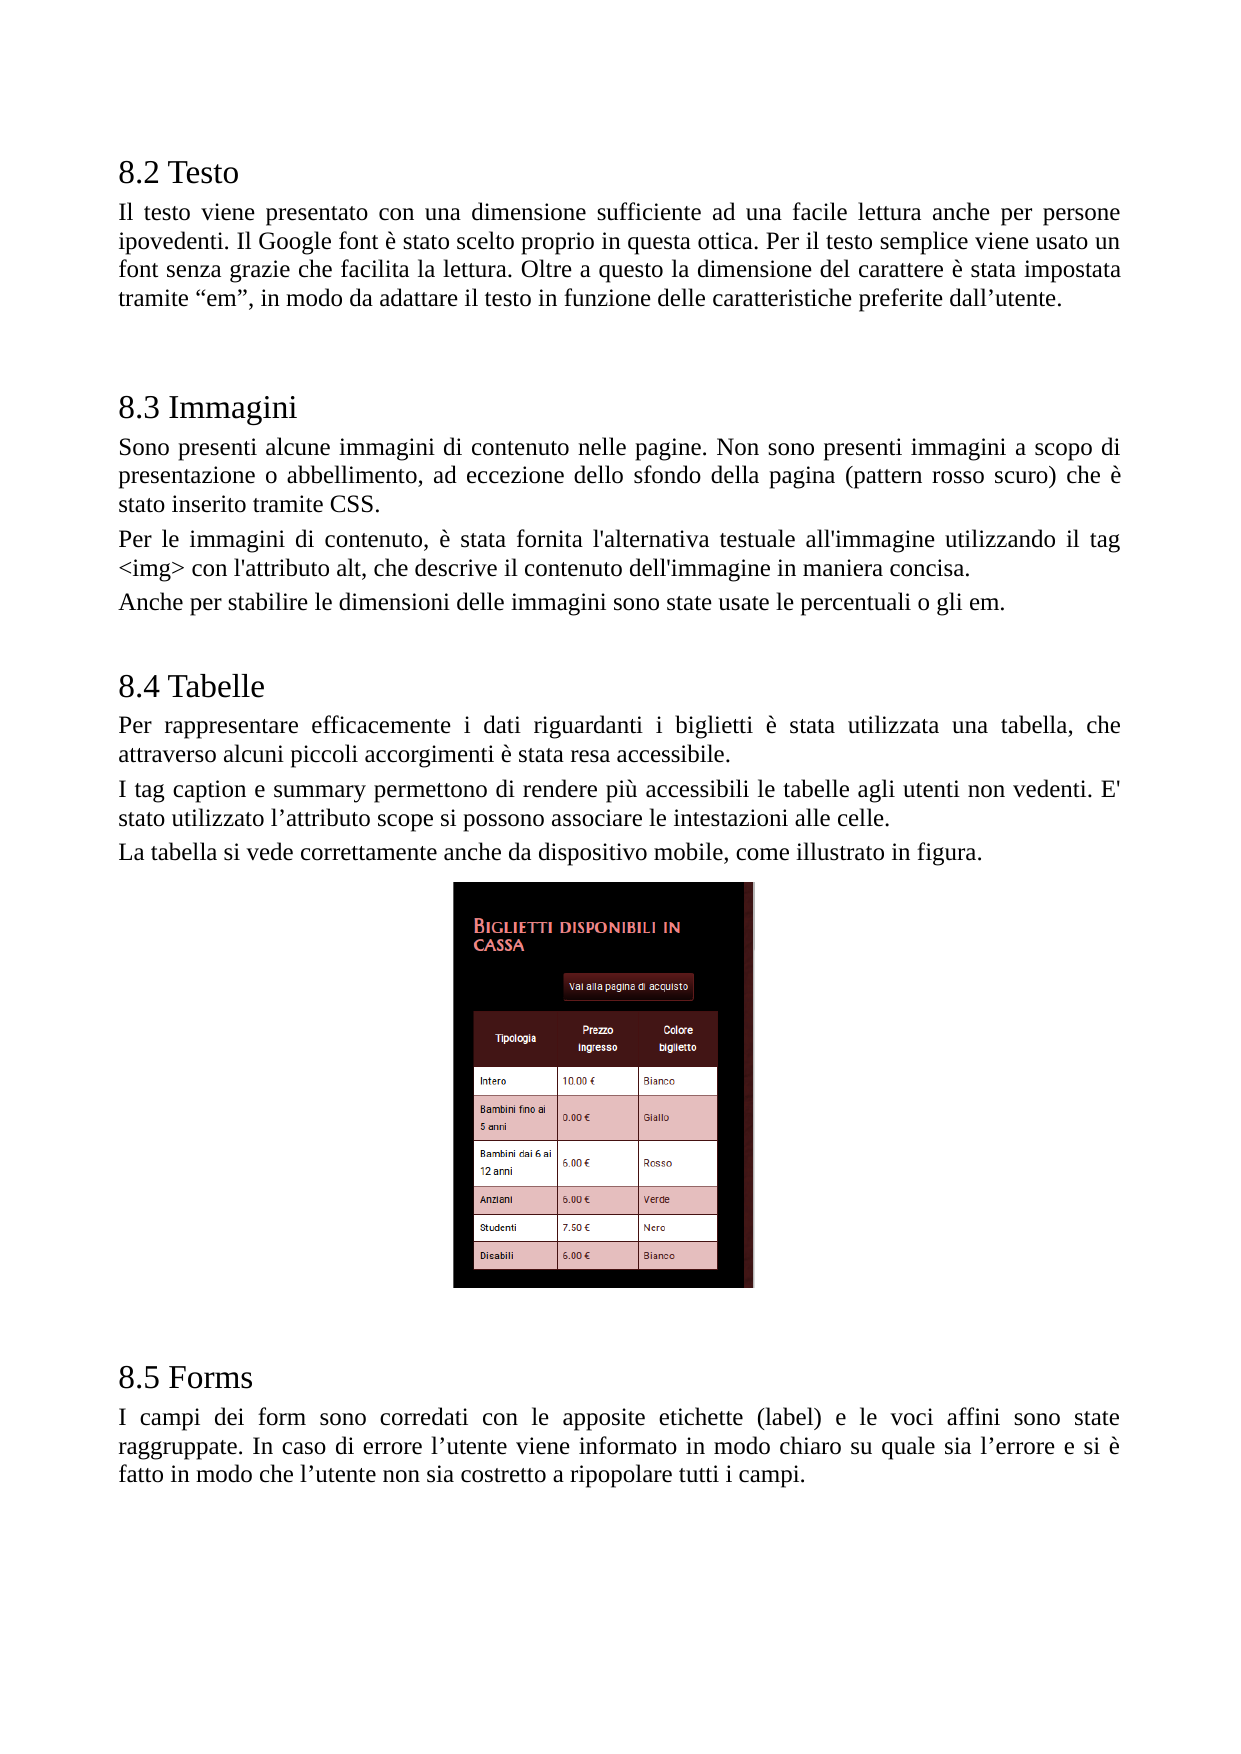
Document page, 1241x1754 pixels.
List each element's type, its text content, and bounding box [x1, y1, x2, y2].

text I tag caption e summary permettono di rendere più accessibili le tabelle agli utenti non vedenti. E' stato utilizzato l’attributo scope si possono associare le intestazioni alle celle. [118, 774, 1122, 831]
text 8.4 Tabelle [118, 666, 1122, 704]
picture [453, 882, 755, 1288]
text I campi dei form sono corredati con le apposite etichette (label) e le voci affini sono state raggruppate. In caso di errore l’utente viene informato in modo chiaro su quale sia l’errore e si è fatto in modo che l’utente non sia costretto a ripopolare tutti i campi. [118, 1402, 1122, 1488]
text 8.5 Forms [118, 1358, 1122, 1396]
text Anche per stabilire le dimensioni delle immagini sono state usate le percentuali o gli em. [118, 587, 1122, 616]
text Sono presenti alcune immagini di contenuto nelle pagine. Non sono presenti immagini a scopo di presentazione o abbellimento, ad eccezione dello sfondo della pagina (pattern rosso scuro) che è stato inserito tramite CSS. [118, 432, 1122, 518]
text 8.2 Testo [118, 153, 1122, 191]
text Per rappresentare efficacemente i dati riguardanti i biglietti è stata utilizzata una tabella, che attraverso alcuni piccoli accorgimenti è stata resa accessibile. [118, 711, 1122, 768]
text Il testo viene presentato con una dimensione sufficiente ad una facile lettura anche per persone ipovedenti. Il Google font è stato scelto proprio in questa ottica. Per il testo semplice viene usato un font senza grazie che facilita la lettura. Oltre a questo la dimensione del carattere è stata impostata tramite “em”, in modo da adattare il testo in funzione delle caratteristiche preferite dall’utente. [118, 197, 1122, 312]
text 8.3 Immagini [118, 387, 1122, 426]
text La tabella si vede correttamente anche da dispositivo mobile, come illustrato in figura. [118, 837, 1122, 866]
text Per le immagini di contenuto, è stata fornita l'alternativa testuale all'immagine utilizzando il tag <img> con l'attributo alt, che descrive il contenuto dell'immagine in maniera concisa. [118, 524, 1122, 581]
